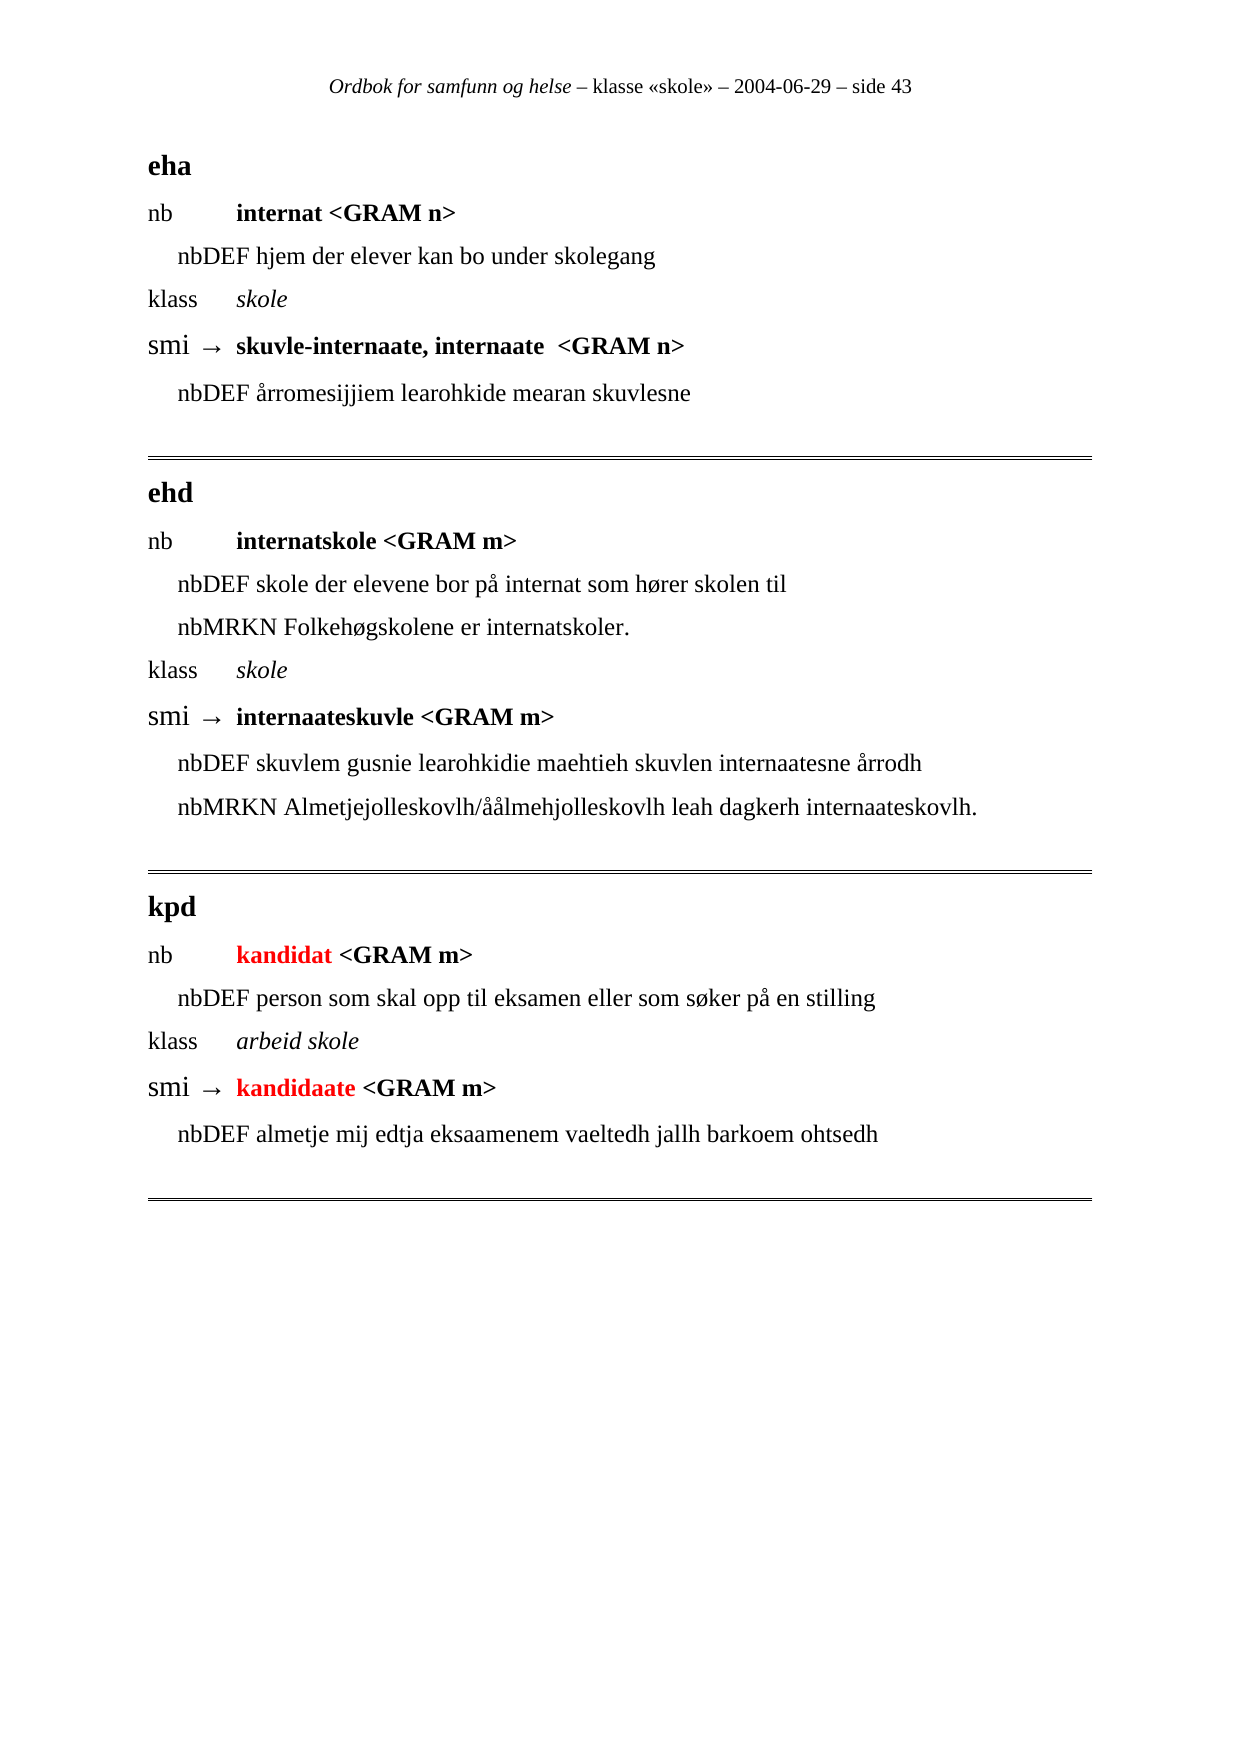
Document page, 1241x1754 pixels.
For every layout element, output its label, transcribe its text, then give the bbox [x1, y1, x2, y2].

text eha [148, 148, 1092, 181]
text kpd [148, 889, 1092, 923]
text nbDEF person som skal opp til eksamen eller som søker på en stilling [177, 983, 1092, 1012]
text nbDEF almetje mij edtja eksaamenem vaeltedh jallh barkoem ohtsedh [177, 1119, 1092, 1148]
text nbMRKN Folkehøgskolene er internatskoler. [177, 612, 1092, 641]
text nb kandidat <GRAM m> [148, 940, 1092, 968]
text nb internat <GRAM n> [148, 198, 1092, 227]
text klass skole [148, 284, 1092, 313]
text klass arbeid skole [148, 1026, 1092, 1055]
text nbDEF skole der elevene bor på internat som hører skolen til [177, 569, 1092, 598]
text nb internatskole <GRAM m> [148, 526, 1092, 554]
text smi → skuvle-internaate, internaate <GRAM n> [148, 327, 1092, 361]
text smi → internaateskuvle <GRAM m> [148, 698, 1092, 732]
text smi → kandidaate <GRAM m> [148, 1069, 1092, 1103]
text ehd [148, 475, 1092, 509]
text nbDEF årromesijjiem learohkide mearan skuvlesne [177, 378, 1092, 406]
text nbDEF skuvlem gusnie learohkidie maehtieh skuvlen internaatesne årrodh [177, 748, 1092, 777]
text klass skole [148, 655, 1092, 684]
text nbMRKN Almetjejolleskovlh/åålmehjolleskovlh leah dagkerh internaateskovlh. [177, 792, 1092, 820]
text nbDEF hjem der elever kan bo under skolegang [177, 241, 1092, 270]
